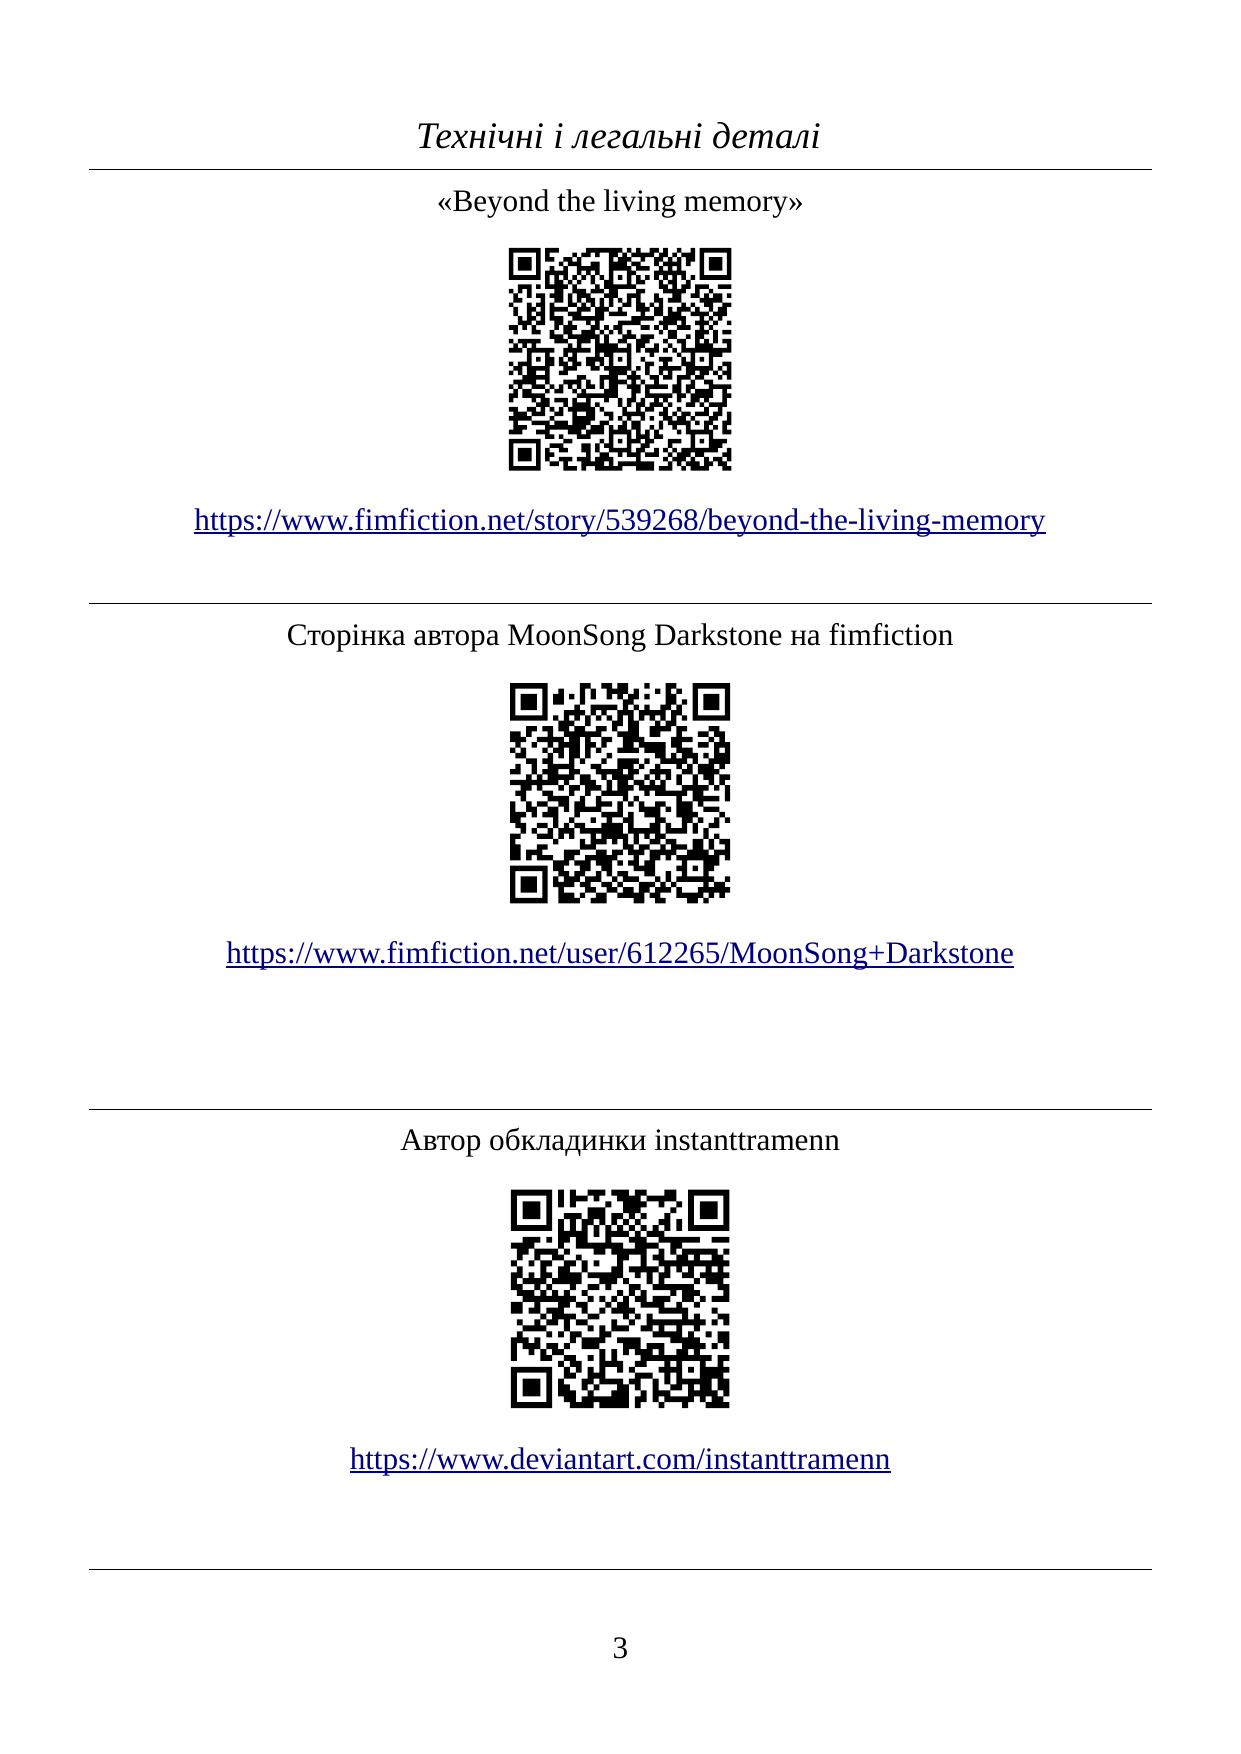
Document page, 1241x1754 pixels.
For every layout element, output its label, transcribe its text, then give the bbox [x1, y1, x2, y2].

table_cell Автор обкладинки instanttramenn [89, 1110, 1152, 1169]
table_cell https://www.fimfiction.net/story/539268/beyond-the-living-memory [89, 489, 1152, 603]
table_cell https://www.deviantart.com/instanttramenn [89, 1429, 1152, 1569]
table_cell Сторінка автора MoonSong Darkstone на fimfiction [89, 604, 1152, 663]
table_cell [89, 1169, 1152, 1429]
table_cell https://www.fimfiction.net/user/612265/MoonSong+Darkstone [89, 923, 1152, 1109]
table_cell [89, 230, 1152, 489]
table_cell [89, 664, 1152, 923]
subtitle Технічні і легальні деталі [88, 113, 1152, 157]
table_header «Beyond the living memory» [89, 170, 1152, 229]
